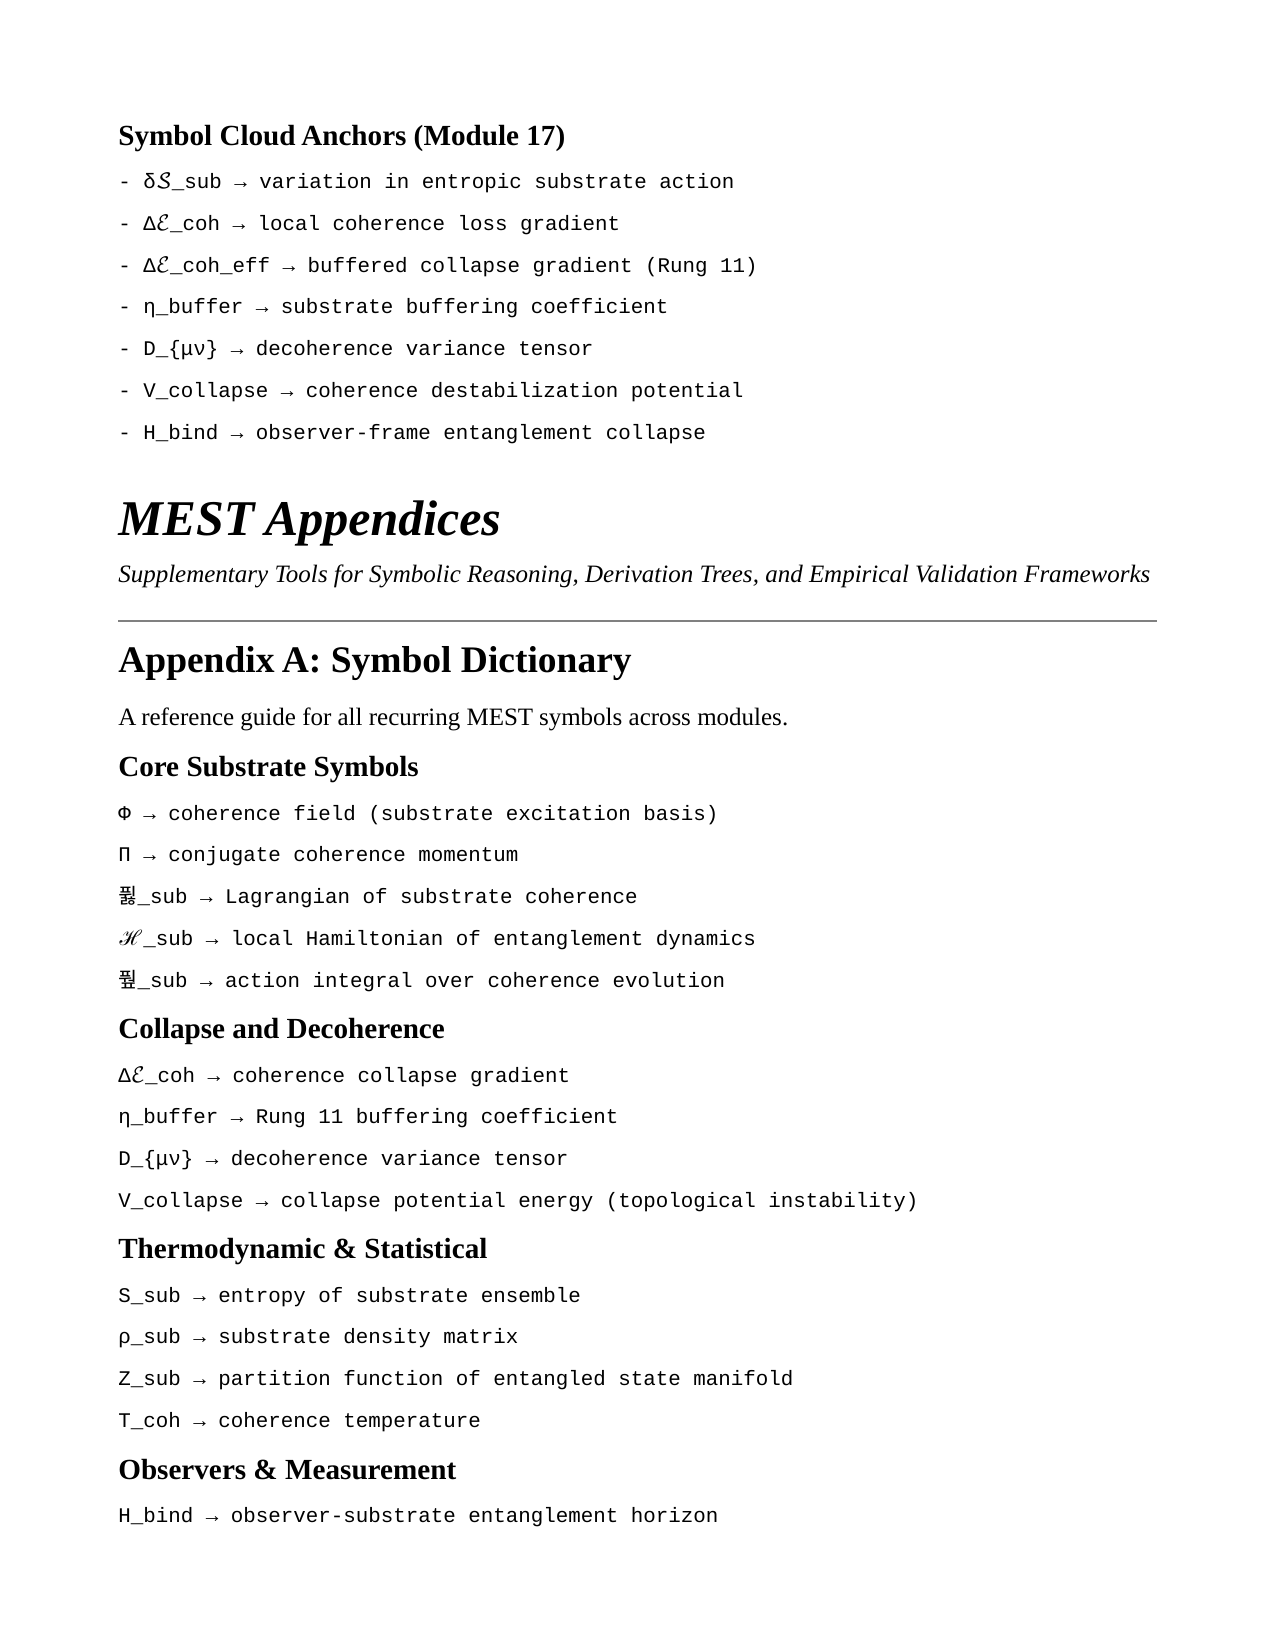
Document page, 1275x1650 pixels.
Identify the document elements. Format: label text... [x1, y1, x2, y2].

text Δℰ_coh → coherence collapse gradient [118, 1064, 1157, 1088]
text - V_collapse → coherence destabilization potential [118, 380, 1157, 404]
subtitle Observers & Measurement [118, 1452, 1157, 1485]
text - D_{μν} → decoherence variance tensor [118, 338, 1157, 362]
text - Δℰ_coh_eff → buffered collapse gradient (Rung 11) [118, 255, 1157, 278]
text D_{μν} → decoherence variance tensor [118, 1148, 1157, 1172]
text H_bind → observer-substrate entanglement horizon [118, 1505, 1157, 1529]
subtitle MEST Appendices [118, 489, 1157, 546]
subtitle Collapse and Decoherence [118, 1011, 1157, 1045]
subtitle Core Substrate Symbols [118, 749, 1157, 783]
text 퓛_sub → Lagrangian of substrate coherence [118, 886, 1157, 910]
text 풮_sub → action integral over coherence evolution [118, 970, 1157, 993]
text Φ → coherence field (substrate excitation basis) [118, 803, 1157, 826]
text ρ_sub → substrate density matrix [118, 1327, 1157, 1350]
text T_coh → coherence temperature [118, 1410, 1157, 1434]
text Π → conjugate coherence momentum [118, 844, 1157, 868]
subtitle Thermodynamic & Statistical [118, 1232, 1157, 1265]
text - δ𝒮_sub → variation in entropic substrate action [118, 171, 1157, 195]
text Supplementary Tools for Symbolic Reasoning, Derivation Trees, and Empirical Validation Frameworks [118, 559, 1157, 587]
text V_collapse → collapse potential energy (topological instability) [118, 1190, 1157, 1213]
subtitle Appendix A: Symbol Dictionary [118, 638, 1157, 681]
text - η_buffer → substrate buffering coefficient [118, 297, 1157, 320]
subtitle Symbol Cloud Anchors (Module 17) [118, 118, 1157, 152]
text ℋ_sub → local Hamiltonian of entanglement dynamics [118, 928, 1157, 952]
text A reference guide for all recurring MEST symbols across modules. [118, 702, 1157, 731]
text - Δℰ_coh → local coherence loss gradient [118, 213, 1157, 237]
text Z_sub → partition function of entangled state manifold [118, 1368, 1157, 1392]
text - H_bind → observer-frame entanglement collapse [118, 422, 1157, 446]
text η_buffer → Rung 11 buffering coefficient [118, 1106, 1157, 1130]
text S_sub → entropy of substrate ensemble [118, 1285, 1157, 1308]
